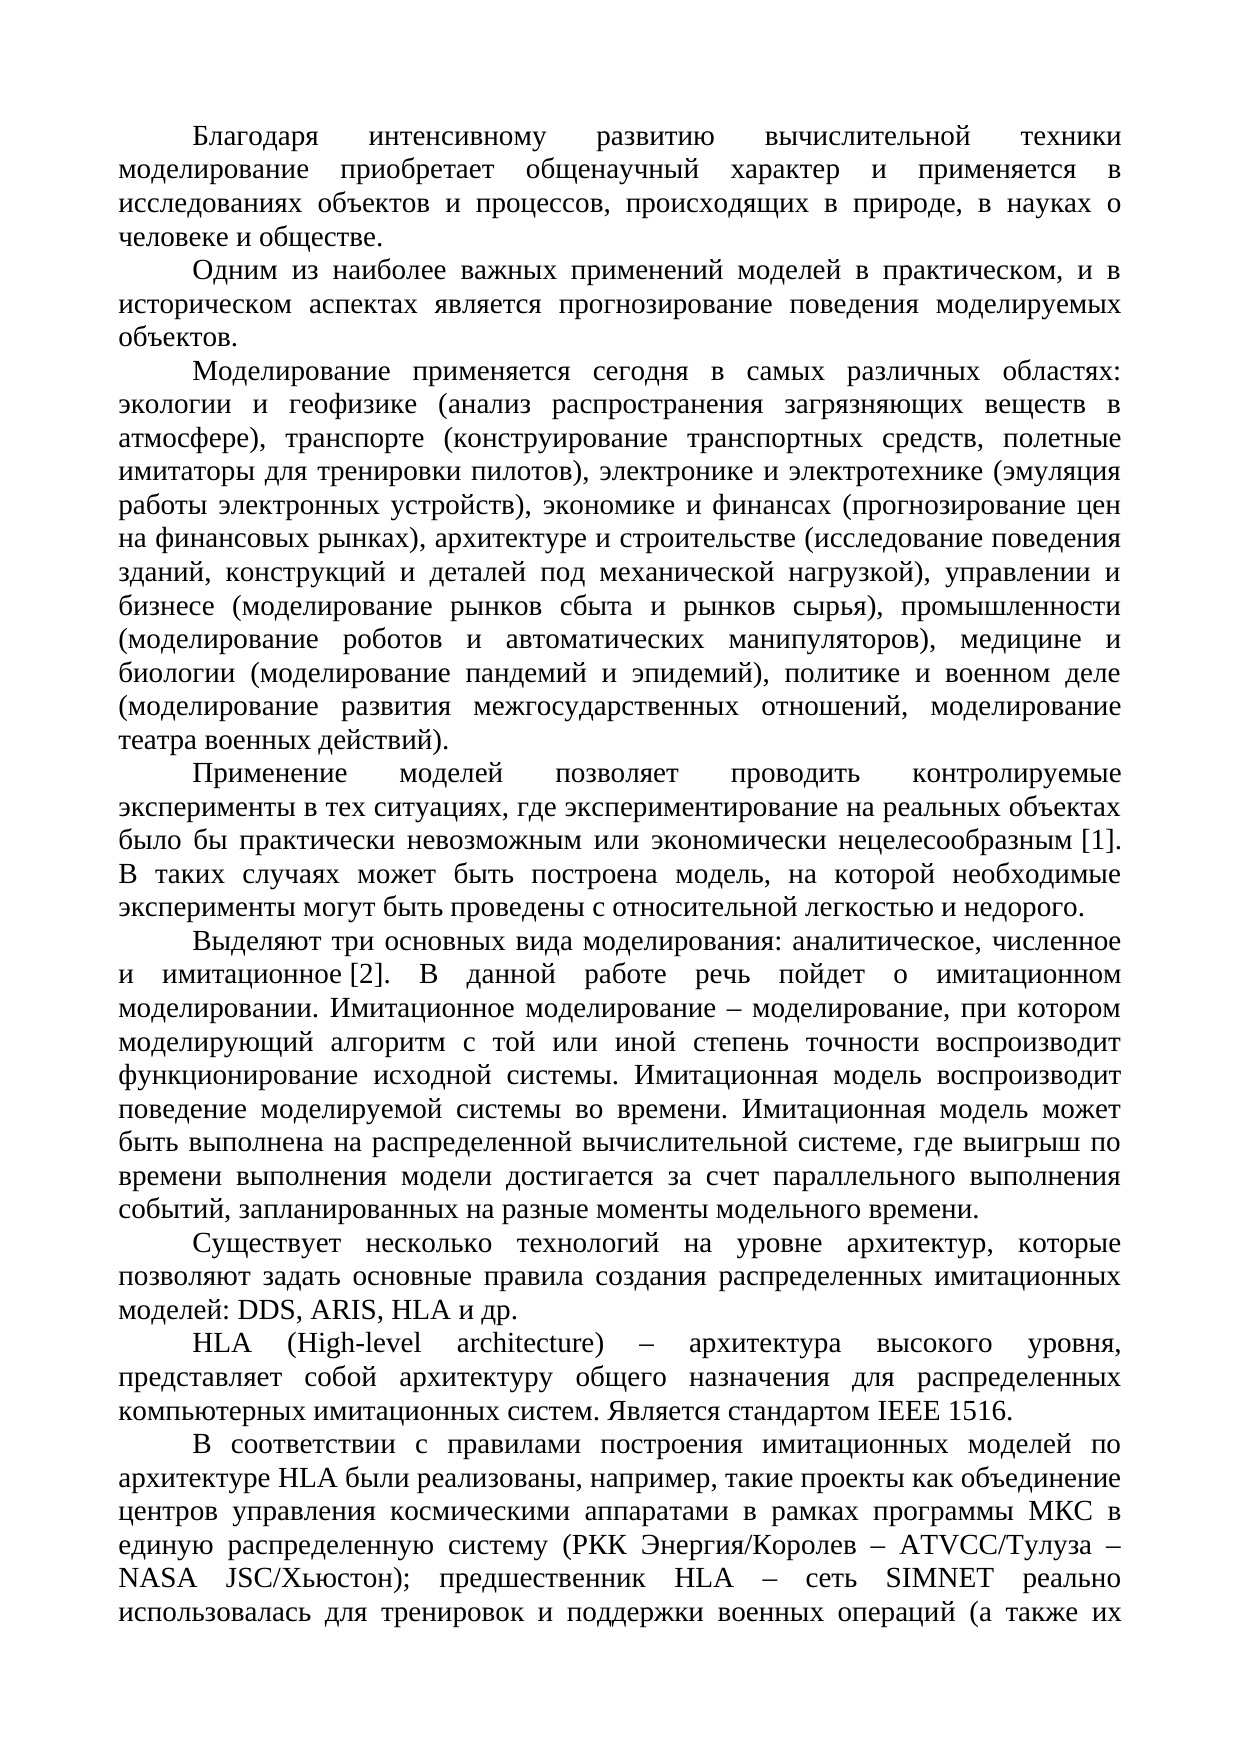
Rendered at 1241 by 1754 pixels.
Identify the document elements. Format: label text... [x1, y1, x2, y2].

text Применение моделей позволяет проводить контролируемые эксперименты в тех ситуациях, где экспериментирование на реальных объектах было бы практически невозможным или экономически нецелесообразным [1]. В таких случаях может быть построена модель, на которой необходимые эксперименты могут быть проведены с относительной легкостью и недорого. [118, 755, 1122, 923]
text Одним из наиболее важных применений моделей в практическом, и в историческом аспектах является прогнозирование поведения моделируемых объектов. [118, 252, 1122, 353]
text Существует несколько технологий на уровне архитектур, которые позволяют задать основные правила создания распределенных имитационных моделей: DDS, ARIS, HLA и др. [118, 1225, 1122, 1326]
text Моделирование применяется сегодня в самых различных областях: экологии и геофизике (анализ распространения загрязняющих веществ в атмосфере), транспорте (конструирование транспортных средств, полетные имитаторы для тренировки пилотов), электронике и электротехнике (эмуляция работы электронных устройств), экономике и финансах (прогнозирование цен на финансовых рынках), архитектуре и строительстве (исследование поведения зданий, конструкций и деталей под механической нагрузкой), управлении и бизнесе (моделирование рынков сбыта и рынков сырья), промышленности (моделирование роботов и автоматических манипуляторов), медицине и биологии (моделирование пандемий и эпидемий), политике и военном деле (моделирование развития межгосударственных отношений, моделирование театра военных действий). [118, 353, 1122, 755]
text В соответствии с правилами построения имитационных моделей по архитектуре HLA были реализованы, например, такие проекты как объединение центров управления космическими аппаратами в рамках программы МКС в единую распределенную систему (РКК Энергия/Королев – ATVCC/Тулуза – NASA JSC/Хьюстон); предшественник HLA – сеть SIMNET реально использовалась для тренировок и поддержки военных операций (а также их [118, 1426, 1122, 1627]
text HLA (High-level architecture) – архитектура высокого уровня, представляет собой архитектуру общего назначения для распределенных компьютерных имитационных систем. Является стандартом IEEE 1516. [118, 1326, 1122, 1426]
text Выделяют три основных вида моделирования: аналитическое, численное и имитационное [2]. В данной работе речь пойдет о имитационном моделировании. Имитационное моделирование – моделирование, при котором моделирующий алгоритм с той или иной степень точности воспроизводит функционирование исходной системы. Имитационная модель воспроизводит поведение моделируемой системы во времени. Имитационная модель может быть выполнена на распределенной вычислительной системе, где выигрыш по времени выполнения модели достигается за счет параллельного выполнения событий, запланированных на разные моменты модельного времени. [118, 923, 1122, 1225]
text Благодаря интенсивному развитию вычислительной техники моделирование приобретает общенаучный характер и применяется в исследованиях объектов и процессов, происходящих в природе, в науках о человеке и обществе. [118, 118, 1122, 252]
